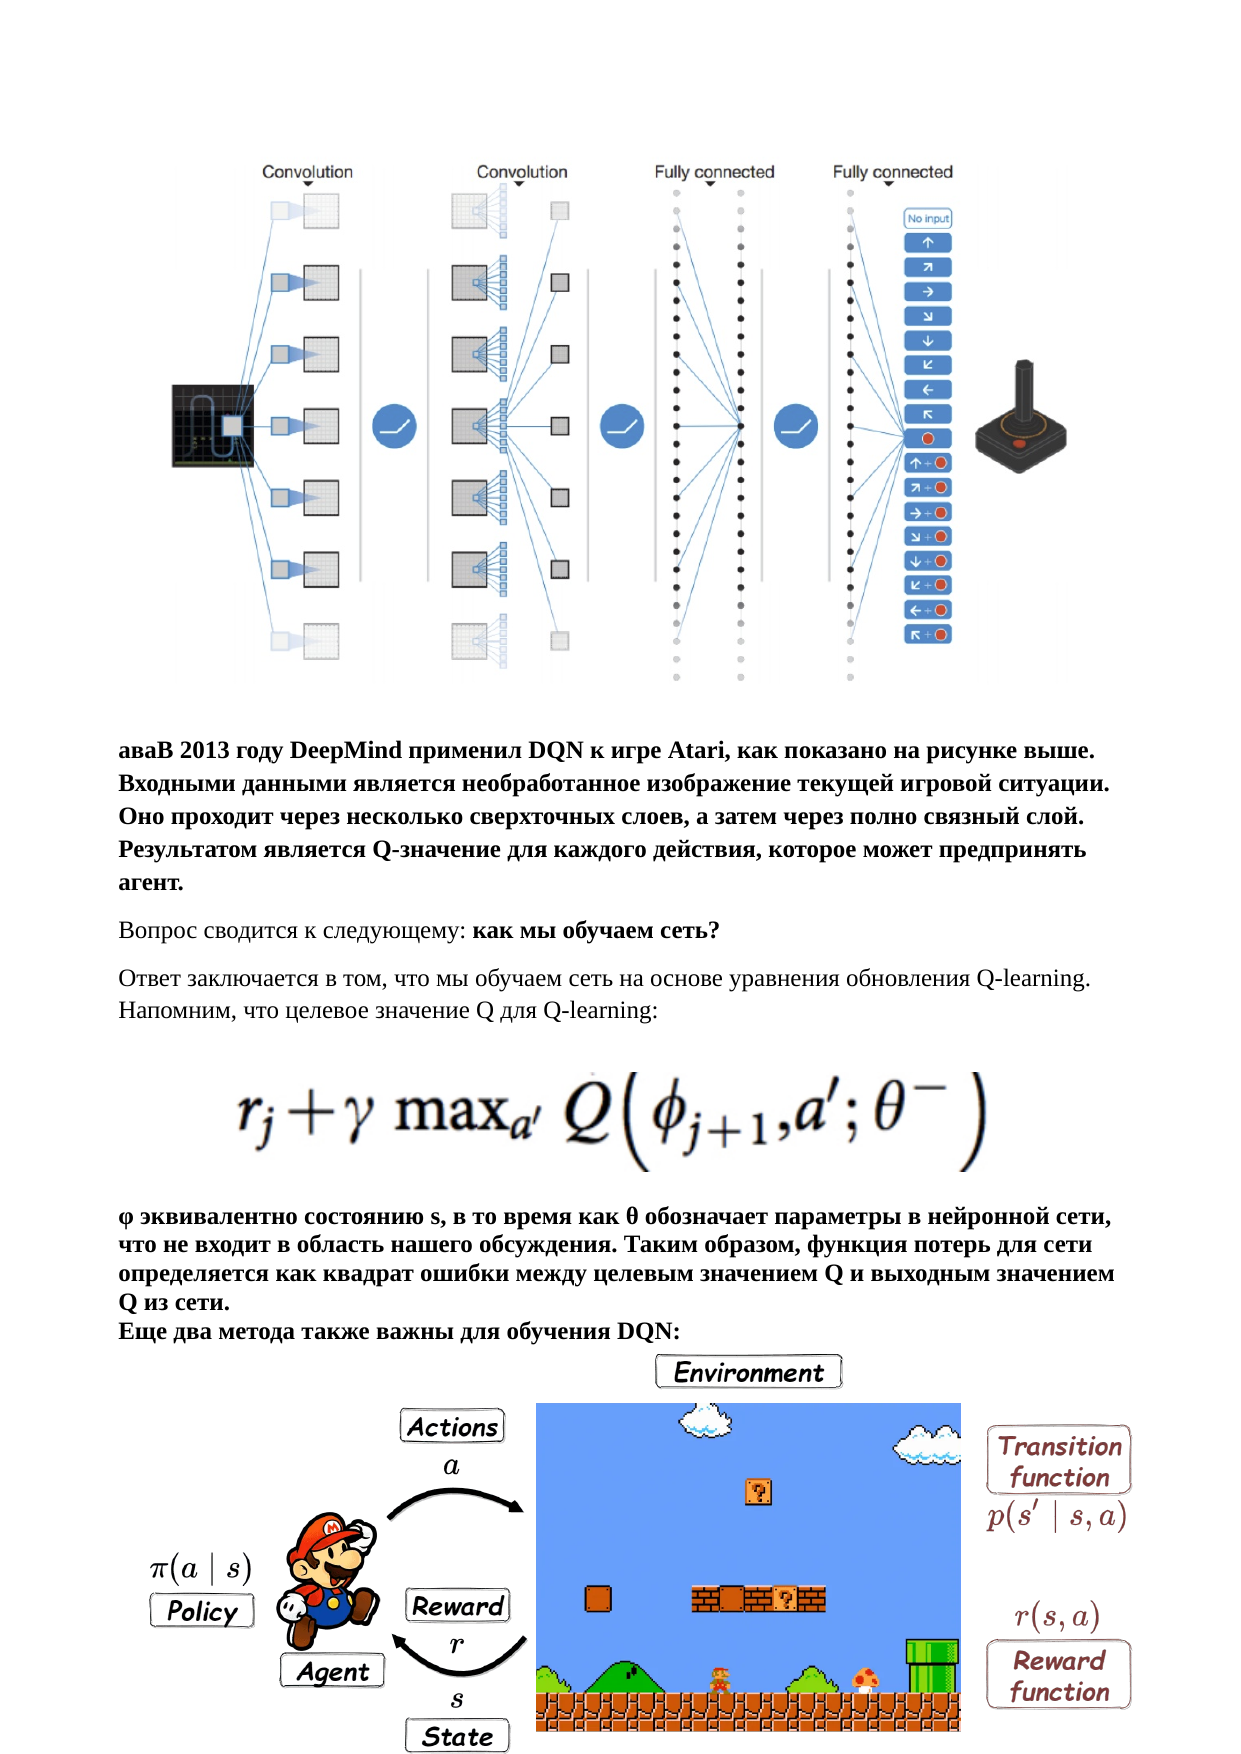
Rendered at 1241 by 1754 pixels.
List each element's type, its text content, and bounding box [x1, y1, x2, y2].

text Вопрос сводится к следующему: как мы обучаем сеть? [118, 915, 1122, 944]
picture [224, 1072, 1016, 1172]
text аваВ 2013 году DeepMind применил DQN к игре Atari, как показано на рисунке выше. Входными данными является необработанное изображение текущей игровой ситуации. Оно проходит через несколько сверхточных слоев, а затем через полно связный слой. Результатом является Q-значение для каждого действия, которое может предпринять агент. [118, 735, 1122, 896]
picture [136, 1354, 1140, 1754]
text φ эквивалентно состоянию s, в то время как θ обозначает параметры в нейронной сети, что не входит в область нашего обсуждения. Таким образом, функция потерь для сети определяется как квадрат ошибки между целевым значением Q и выходным значением Q из сети. [118, 1201, 1122, 1316]
text Ответ заключается в том, что мы обучаем сеть на основе уравнения обновления Q-learning. Напомним, что целевое значение Q для Q-learning: [118, 963, 1122, 1024]
picture [118, 118, 1123, 707]
text Еще два метода также важны для обучения DQN: [118, 1316, 1122, 1344]
